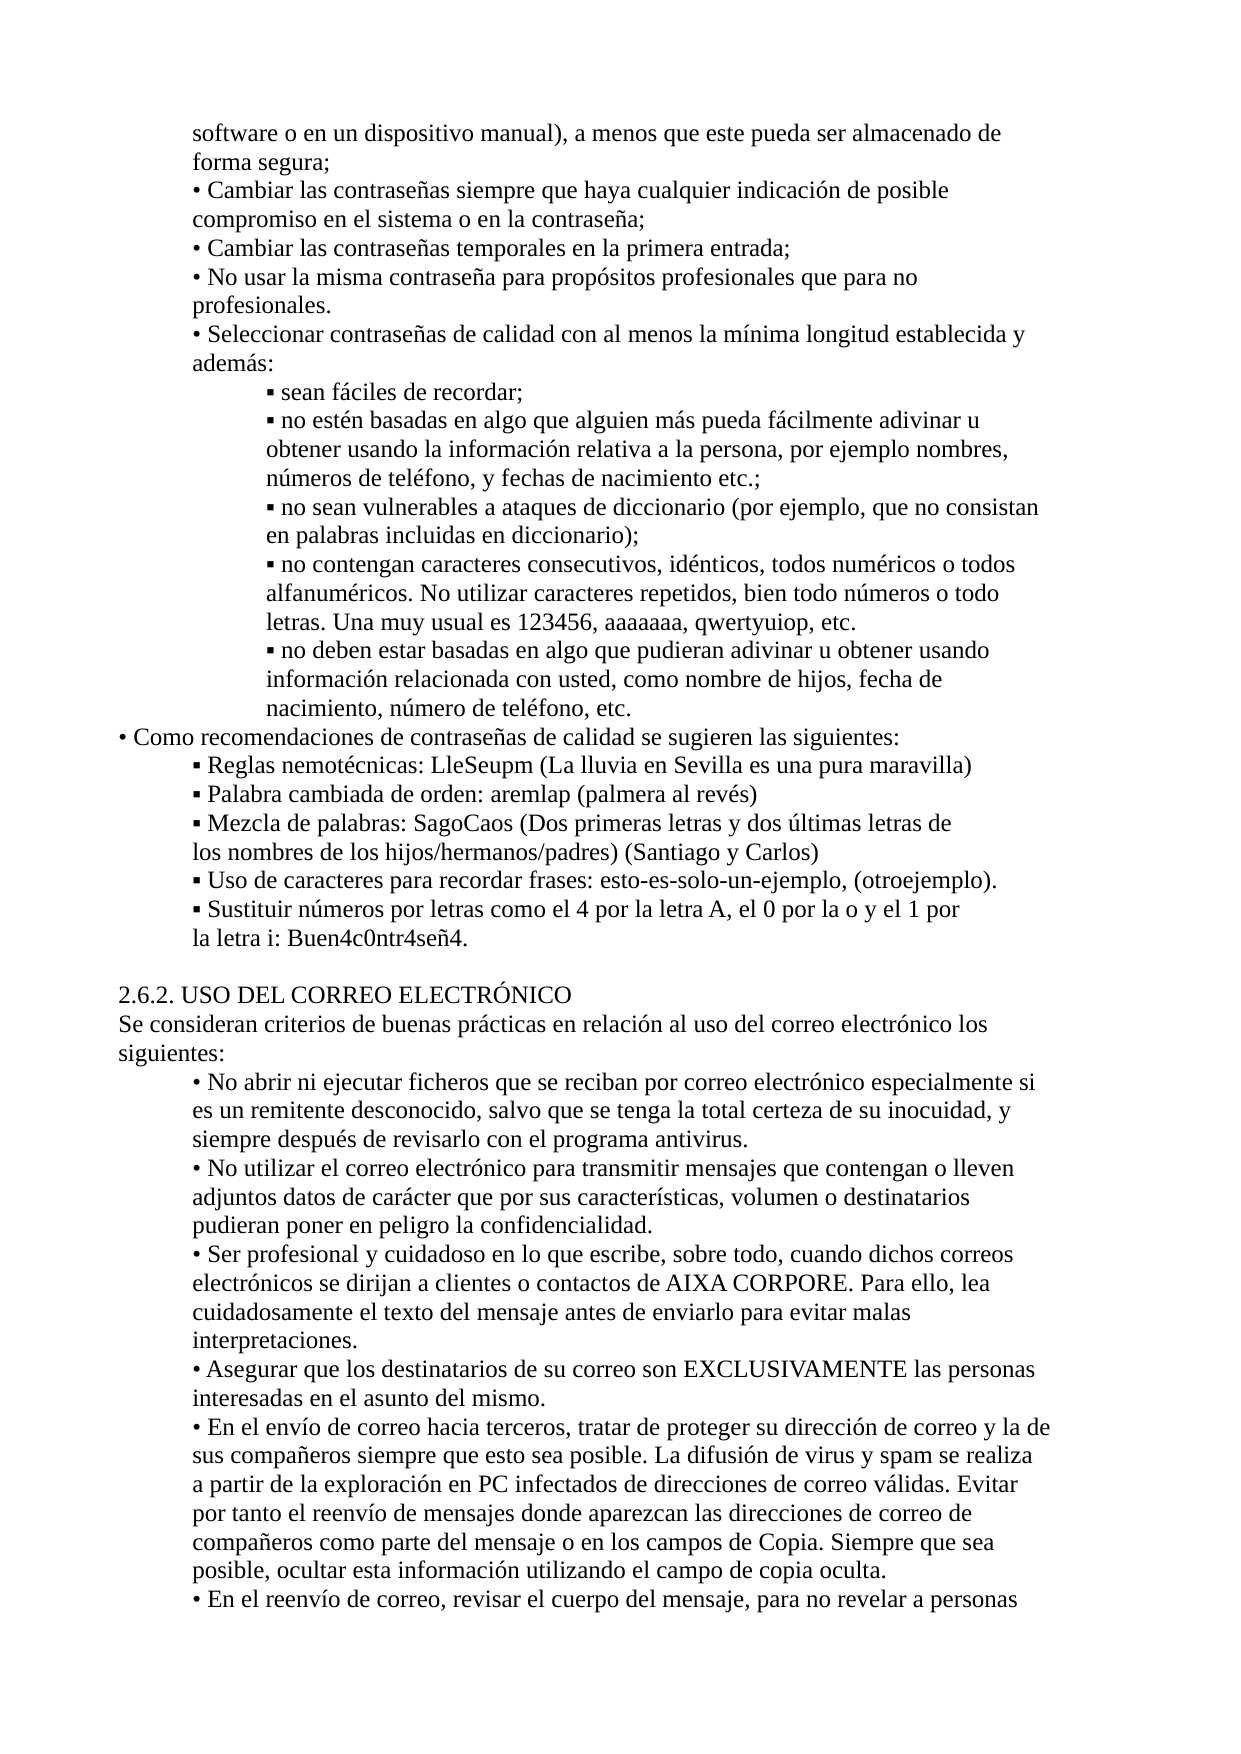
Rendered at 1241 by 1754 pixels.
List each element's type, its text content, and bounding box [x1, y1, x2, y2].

text ▪ Uso de caracteres para recordar frases: esto-es-solo-un-ejemplo, (otroejemplo). [192, 866, 1122, 894]
text • No utilizar el correo electrónico para transmitir mensajes que contengan o lleven [192, 1153, 1122, 1182]
text en palabras incluidas en diccionario); [266, 521, 1122, 549]
text información relacionada con usted, como nombre de hijos, fecha de [266, 664, 1122, 693]
text letras. Una muy usual es 123456, aaaaaaa, qwertyuiop, etc. [266, 607, 1122, 636]
text alfanuméricos. No utilizar caracteres repetidos, bien todo números o todo [266, 578, 1122, 607]
text compañeros como parte del mensaje o en los campos de Copia. Siempre que sea [192, 1527, 1122, 1556]
text la letra i: Buen4c0ntr4señ4. [192, 923, 1122, 952]
text pudieran poner en peligro la confidencialidad. [192, 1211, 1122, 1239]
text ▪ Palabra cambiada de orden: aremlap (palmera al revés) [192, 779, 1122, 808]
text electrónicos se dirijan a clientes o contactos de AIXA CORPORE. Para ello, lea [192, 1268, 1122, 1297]
text ▪ no contengan caracteres consecutivos, idénticos, todos numéricos o todos [266, 549, 1122, 578]
text obtener usando la información relativa a la persona, por ejemplo nombres, [266, 434, 1122, 463]
text Se consideran criterios de buenas prácticas en relación al uso del correo electrónico los [118, 1009, 1122, 1038]
text software o en un dispositivo manual), a menos que este pueda ser almacenado de [192, 118, 1122, 147]
text • No abrir ni ejecutar ficheros que se reciban por correo electrónico especialmente si [192, 1067, 1122, 1096]
text ▪ Sustituir números por letras como el 4 por la letra A, el 0 por la o y el 1 por [192, 894, 1122, 923]
text • Como recomendaciones de contraseñas de calidad se sugieren las siguientes: [118, 722, 1122, 751]
text los nombres de los hijos/hermanos/padres) (Santiago y Carlos) [192, 837, 1122, 866]
text nacimiento, número de teléfono, etc. [266, 693, 1122, 722]
text compromiso en el sistema o en la contraseña; [192, 204, 1122, 233]
text interesadas en el asunto del mismo. [192, 1383, 1122, 1412]
text ▪ Mezcla de palabras: SagoCaos (Dos primeras letras y dos últimas letras de [192, 808, 1122, 837]
text forma segura; [192, 147, 1122, 176]
text ▪ no estén basadas en algo que alguien más pueda fácilmente adivinar u [266, 406, 1122, 434]
text • En el envío de correo hacia terceros, tratar de proteger su dirección de correo y la de [192, 1412, 1122, 1441]
text es un remitente desconocido, salvo que se tenga la total certeza de su inocuidad, y [192, 1096, 1122, 1124]
text adjuntos datos de carácter que por sus características, volumen o destinatarios [192, 1182, 1122, 1211]
text siguientes: [118, 1038, 1122, 1067]
text • Asegurar que los destinatarios de su correo son EXCLUSIVAMENTE las personas [192, 1354, 1122, 1383]
text ▪ Reglas nemotécnicas: LleSeupm (La lluvia en Sevilla es una pura maravilla) [192, 751, 1122, 779]
text profesionales. [192, 291, 1122, 319]
text interpretaciones. [192, 1326, 1122, 1354]
text • En el reenvío de correo, revisar el cuerpo del mensaje, para no revelar a personas [192, 1584, 1122, 1613]
text ▪ sean fáciles de recordar; [266, 377, 1122, 406]
text siempre después de revisarlo con el programa antivirus. [192, 1124, 1122, 1153]
text posible, ocultar esta información utilizando el campo de copia oculta. [192, 1556, 1122, 1584]
text • Cambiar las contraseñas temporales en la primera entrada; [192, 233, 1122, 262]
text a partir de la exploración en PC infectados de direcciones de correo válidas. Evitar [192, 1469, 1122, 1498]
text • Cambiar las contraseñas siempre que haya cualquier indicación de posible [192, 176, 1122, 204]
text ▪ no sean vulnerables a ataques de diccionario (por ejemplo, que no consistan [266, 492, 1122, 521]
text además: [192, 348, 1122, 377]
text 2.6.2. USO DEL CORREO ELECTRÓNICO [118, 981, 1122, 1009]
text cuidadosamente el texto del mensaje antes de enviarlo para evitar malas [192, 1297, 1122, 1326]
text • No usar la misma contraseña para propósitos profesionales que para no [192, 262, 1122, 291]
text • Seleccionar contraseñas de calidad con al menos la mínima longitud establecida y [192, 319, 1122, 348]
text ▪ no deben estar basadas en algo que pudieran adivinar u obtener usando [266, 636, 1122, 664]
text sus compañeros siempre que esto sea posible. La difusión de virus y spam se realiza [192, 1441, 1122, 1469]
text por tanto el reenvío de mensajes donde aparezcan las direcciones de correo de [192, 1498, 1122, 1527]
text • Ser profesional y cuidadoso en lo que escribe, sobre todo, cuando dichos correos [192, 1239, 1122, 1268]
text números de teléfono, y fechas de nacimiento etc.; [266, 463, 1122, 492]
